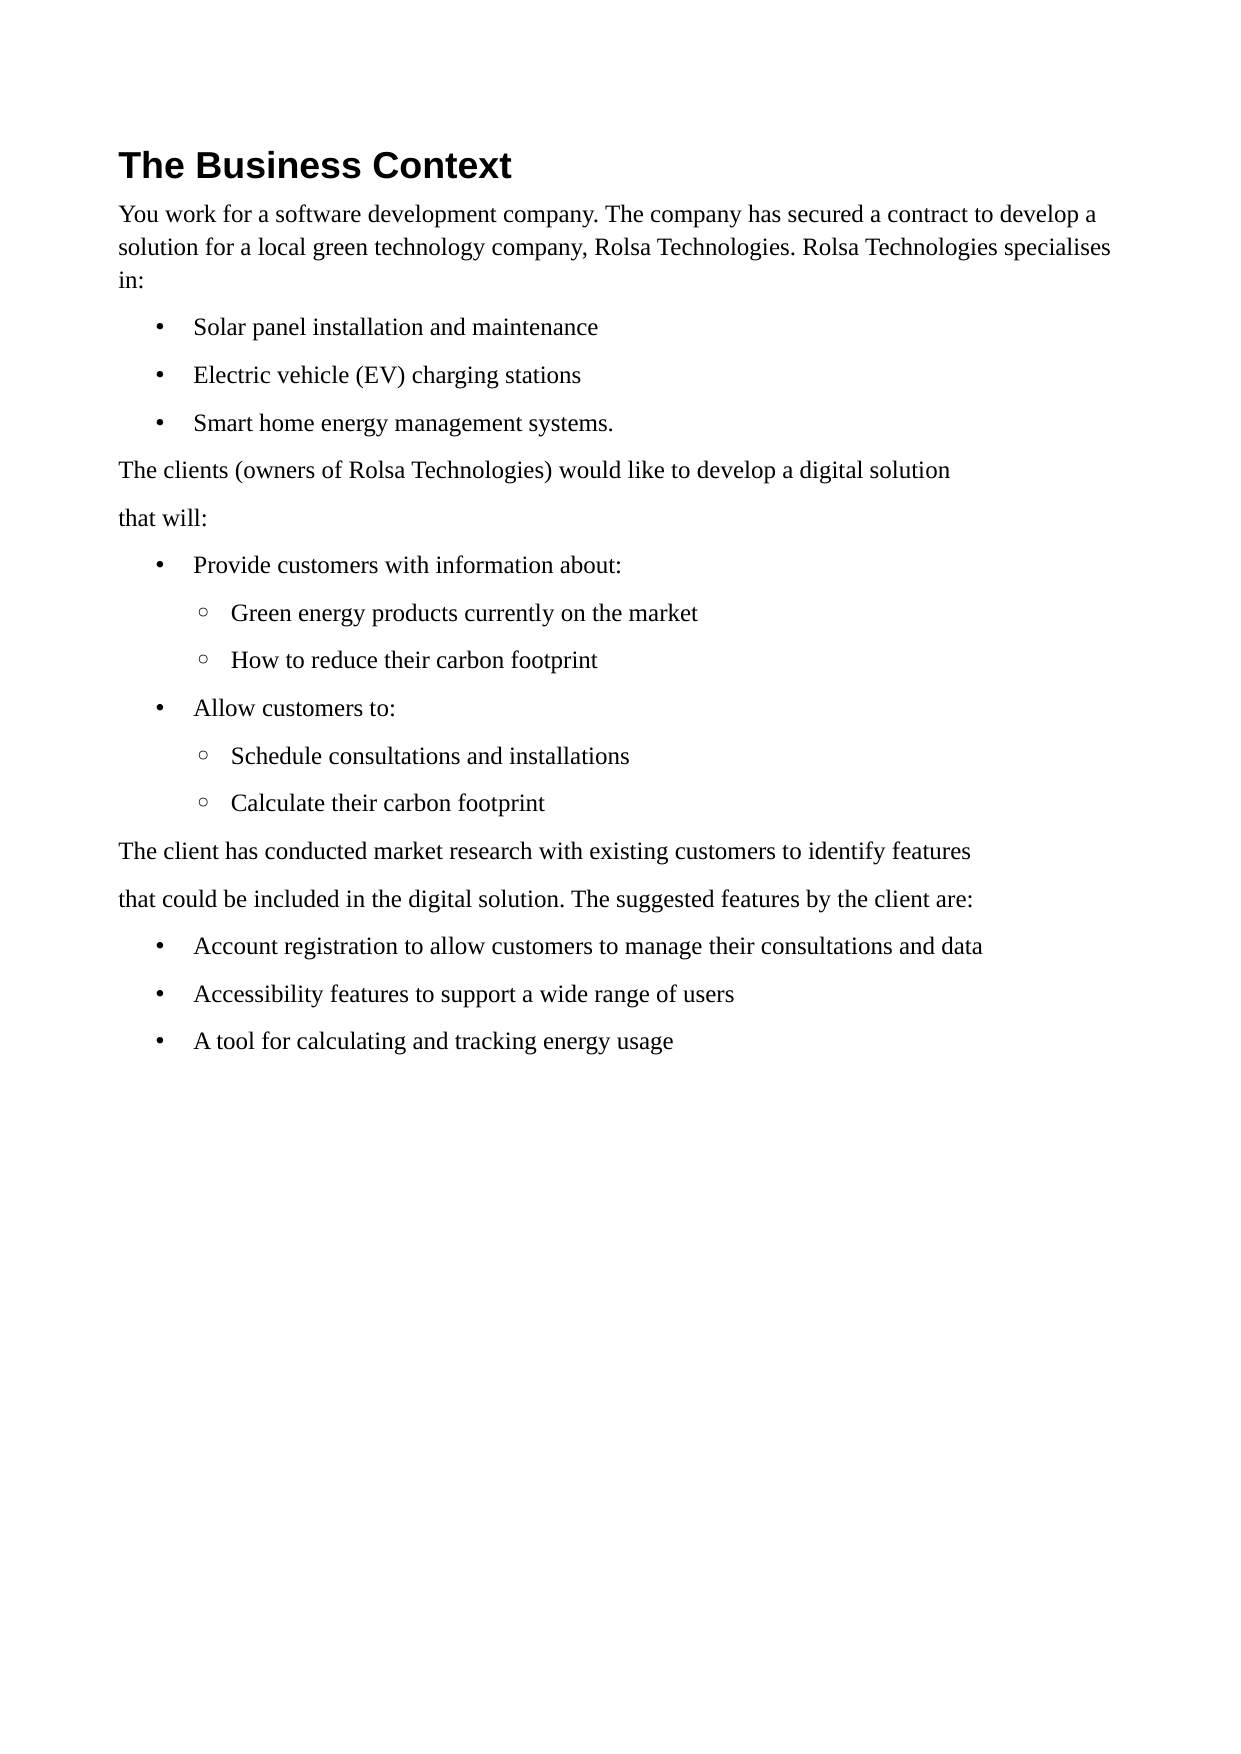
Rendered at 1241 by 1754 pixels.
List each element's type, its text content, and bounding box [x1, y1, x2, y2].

text The clients (owners of Rolsa Technologies) would like to develop a digital solution [118, 455, 1122, 484]
text that could be included in the digital solution. The suggested features by the client are: [118, 884, 1122, 912]
list How to reduce their carbon footprint [193, 646, 1122, 674]
list Green energy products currently on the market [193, 598, 1122, 627]
list Solar panel installation and maintenance [156, 312, 1122, 341]
list Allow customers to: [156, 693, 1122, 722]
list A tool for calculating and tracking energy usage [156, 1026, 1122, 1055]
list Schedule consultations and installations [193, 741, 1122, 769]
text You work for a software development company. The company has secured a contract to develop a solution for a local green technology company, Rolsa Technologies. Rolsa Technologies specialises in: [118, 199, 1122, 293]
text that will: [118, 503, 1122, 532]
subtitle The Business Context [118, 143, 1122, 186]
list Smart home energy management systems. [156, 408, 1122, 436]
list Electric vehicle (EV) charging stations [156, 360, 1122, 389]
list Account registration to allow customers to manage their consultations and data [156, 931, 1122, 960]
list Accessibility features to support a wide range of users [156, 979, 1122, 1008]
text The client has conducted market research with existing customers to identify features [118, 836, 1122, 865]
list Calculate their carbon footprint [193, 788, 1122, 817]
list Provide customers with information about: [156, 550, 1122, 579]
